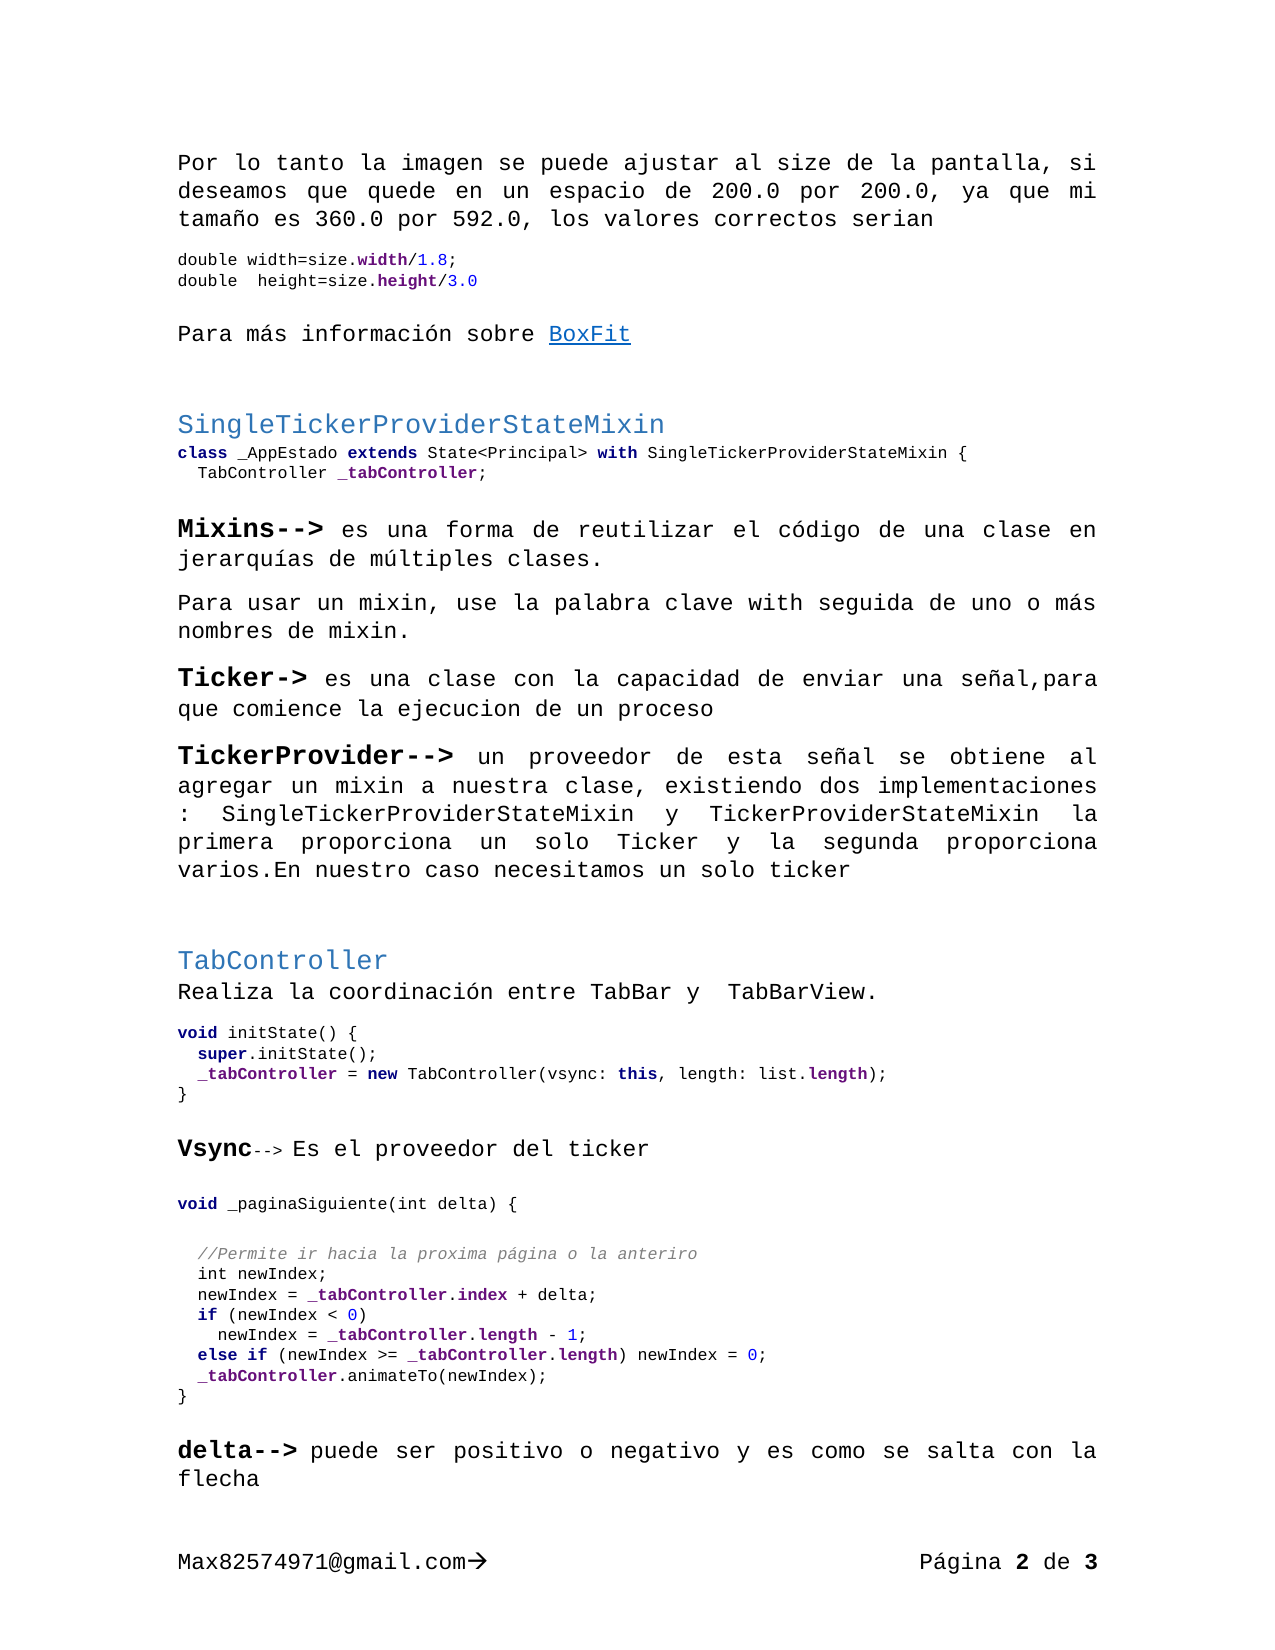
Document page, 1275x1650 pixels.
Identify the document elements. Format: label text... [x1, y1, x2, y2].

text TickerProvider--> un proveedor de esta señal se obtiene al agregar un mixin a nuestra clase, existiendo dos implementaciones : SingleTickerProviderStateMixin y TickerProviderStateMixin la primera proporciona un solo Ticker y la segunda proporciona varios.En nuestro caso necesitamos un solo ticker [177, 742, 1098, 884]
text double width=size.width/1.8; [177, 252, 1098, 271]
text int newIndex; [177, 1266, 1098, 1284]
text Por lo tanto la imagen se puede ajustar al size de la pantalla, si deseamos que quede en un espacio de 200.0 por 200.0, ya que mi tamaño es 360.0 por 592.0, los valores correctos serian [177, 152, 1098, 233]
text void _paginaSiguiente(int delta) { [177, 1196, 1098, 1214]
subtitle TabController [177, 947, 1098, 978]
text else if (newIndex >= _tabController.length) newIndex = 0; [177, 1347, 1098, 1366]
text Vsync--> Es el proveedor del ticker [177, 1136, 1098, 1164]
text } [177, 1388, 1098, 1406]
text Mixins--> es una forma de reutilizar el código de una clase en jerarquías de múltiples clases. [177, 514, 1098, 573]
text double height=size.height/3.0 [177, 272, 1098, 291]
text if (newIndex < 0) [177, 1306, 1098, 1325]
text newIndex = _tabController.length - 1; [177, 1327, 1098, 1346]
text _tabController.animateTo(newIndex); [177, 1367, 1098, 1386]
subtitle SingleTickerProviderStateMixin [177, 411, 1098, 442]
text super.initState(); [177, 1045, 1098, 1064]
text class _AppEstado extends State<Principal> with SingleTickerProviderStateMixin { [177, 444, 1098, 463]
text delta--> puede ser positivo o negativo y es como se salta con la flecha [177, 1437, 1098, 1494]
text } [177, 1086, 1098, 1105]
text Para usar un mixin, use la palabra clave with seguida de uno o más nombres de mixin. [177, 592, 1098, 646]
text //Permite ir hacia la proxima página o la anteriro [177, 1245, 1098, 1264]
text TabController _tabController; [177, 465, 1098, 483]
text _tabController = new TabController(vsync: this, length: list.length); [177, 1066, 1098, 1084]
text Ticker-> es una clase con la capacidad de enviar una señal,para que comience la ejecucion de un proceso [177, 664, 1098, 723]
text Para más información sobre BoxFit [177, 322, 1098, 348]
text newIndex = _tabController.index + delta; [177, 1286, 1098, 1305]
text void initState() { [177, 1025, 1098, 1044]
text Realiza la coordinación entre TabBar y TabBarView. [177, 980, 1098, 1006]
